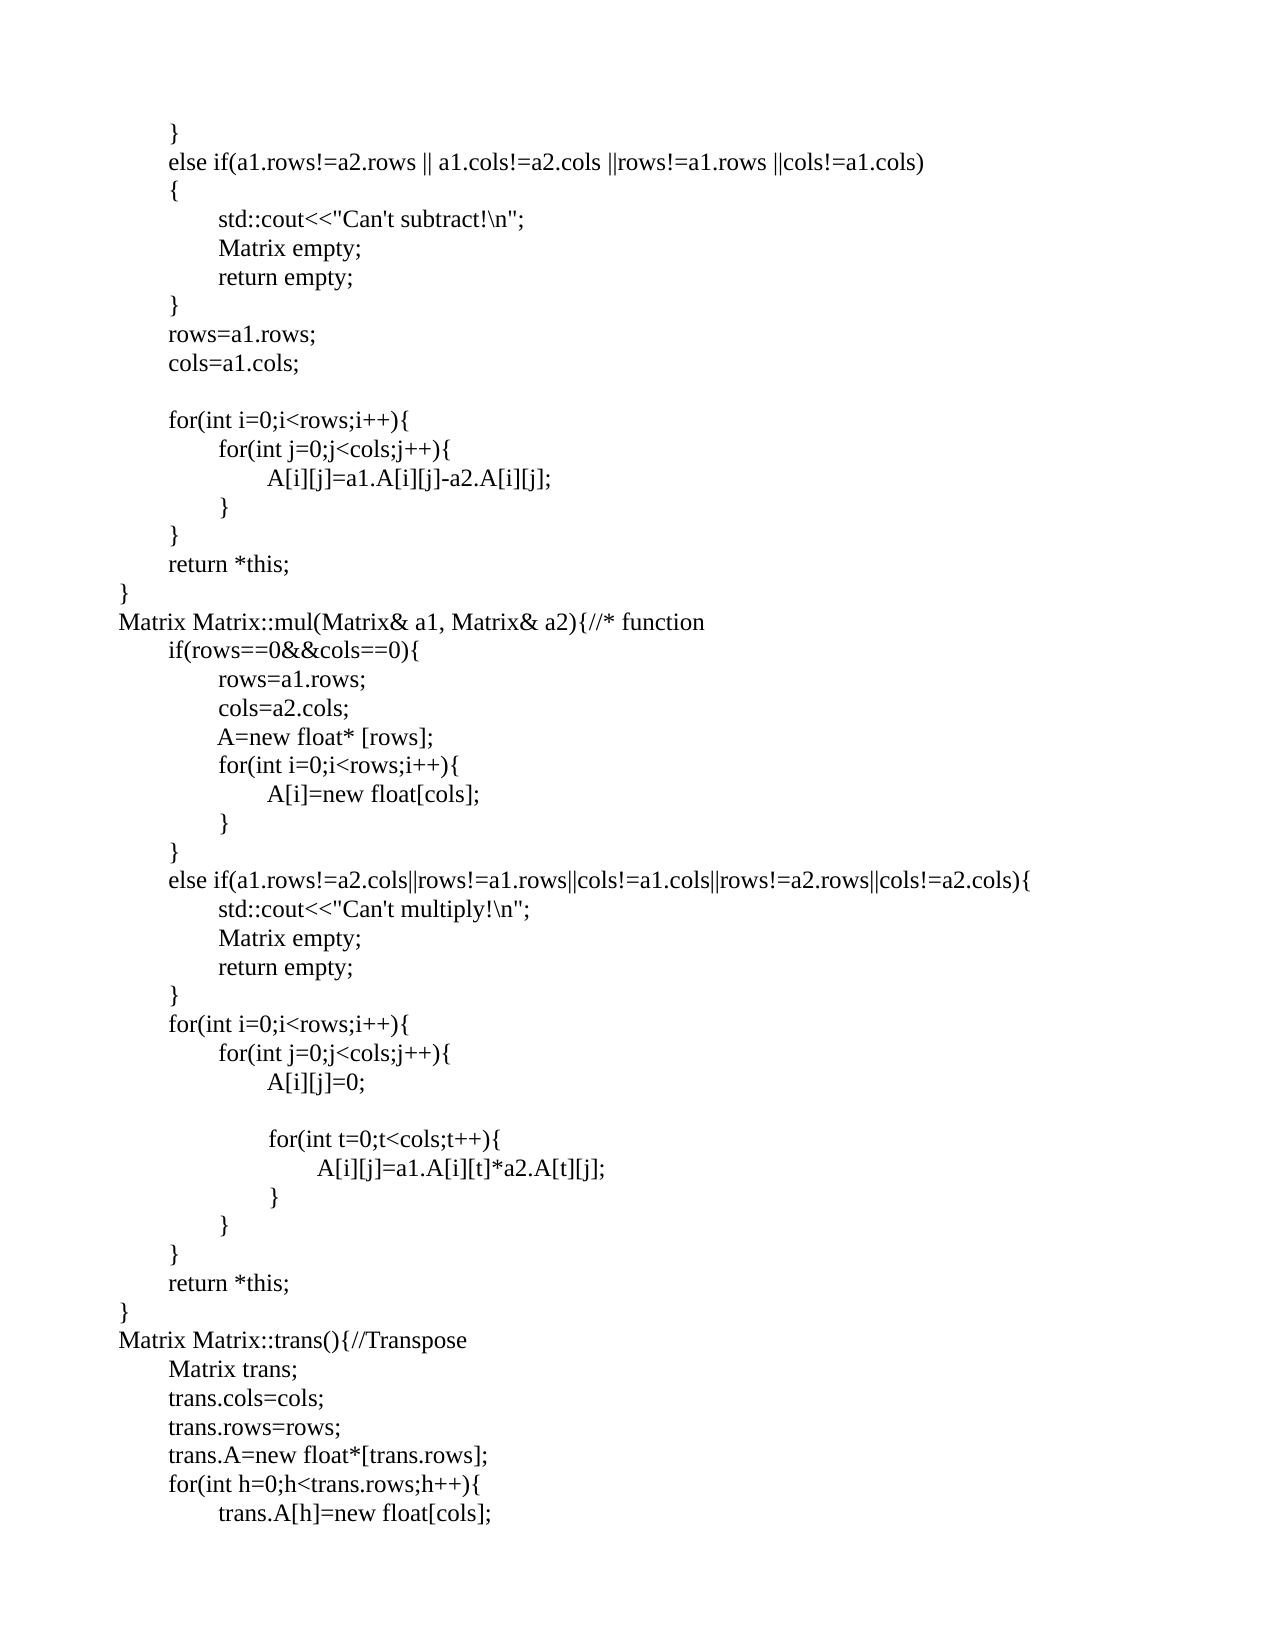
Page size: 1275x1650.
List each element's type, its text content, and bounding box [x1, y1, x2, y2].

text Matrix Matrix::mul(Matrix& a1, Matrix& a2){//* function [118, 607, 1157, 636]
text return empty; [118, 262, 1157, 291]
text else if(a1.rows!=a2.rows || a1.cols!=a2.cols ||rows!=a1.rows ||cols!=a1.cols) [118, 147, 1157, 176]
text } [118, 521, 1157, 549]
text std::cout<<"Can't subtract!\n"; [118, 204, 1157, 233]
text for(int i=0;i<rows;i++){ [118, 1009, 1157, 1038]
text Matrix Matrix::trans(){//Transpose [118, 1326, 1157, 1354]
text trans.A[h]=new float[cols]; [118, 1498, 1157, 1527]
text cols=a2.cols; [118, 693, 1157, 722]
text std::cout<<"Can't multiply!\n"; [118, 894, 1157, 923]
text Matrix empty; [118, 233, 1157, 262]
text } [118, 808, 1157, 837]
text } [118, 981, 1157, 1009]
text } [118, 1182, 1157, 1211]
text } [118, 837, 1157, 866]
text trans.rows=rows; [118, 1412, 1157, 1441]
text for(int t=0;t<cols;t++){ [118, 1124, 1157, 1153]
text return *this; [118, 1268, 1157, 1297]
text } [118, 492, 1157, 521]
text } [118, 578, 1157, 607]
text A[i][j]=a1.A[i][t]*a2.A[t][j]; [118, 1153, 1157, 1182]
text } [118, 1211, 1157, 1239]
text A=new float* [rows]; [118, 722, 1157, 751]
text for(int j=0;j<cols;j++){ [118, 1038, 1157, 1067]
text else if(a1.rows!=a2.cols||rows!=a1.rows||cols!=a1.cols||rows!=a2.rows||cols!=a2.cols){ [118, 866, 1157, 894]
text for(int j=0;j<cols;j++){ [118, 434, 1157, 463]
text A[i]=new float[cols]; [118, 779, 1157, 808]
text A[i][j]=0; [118, 1067, 1157, 1096]
text Matrix empty; [118, 923, 1157, 952]
text for(int h=0;h<trans.rows;h++){ [118, 1469, 1157, 1498]
text rows=a1.rows; [118, 664, 1157, 693]
text rows=a1.rows; [118, 319, 1157, 348]
text } [118, 1297, 1157, 1326]
text } [118, 118, 1157, 147]
text trans.cols=cols; [118, 1383, 1157, 1412]
text A[i][j]=a1.A[i][j]-a2.A[i][j]; [118, 463, 1157, 492]
text { [118, 176, 1157, 204]
text cols=a1.cols; [118, 348, 1157, 377]
text return empty; [118, 952, 1157, 981]
text } [118, 1239, 1157, 1268]
text trans.A=new float*[trans.rows]; [118, 1441, 1157, 1469]
text return *this; [118, 549, 1157, 578]
text for(int i=0;i<rows;i++){ [118, 406, 1157, 434]
text } [118, 291, 1157, 319]
text Matrix trans; [118, 1354, 1157, 1383]
text if(rows==0&&cols==0){ [118, 636, 1157, 664]
text for(int i=0;i<rows;i++){ [118, 751, 1157, 779]
